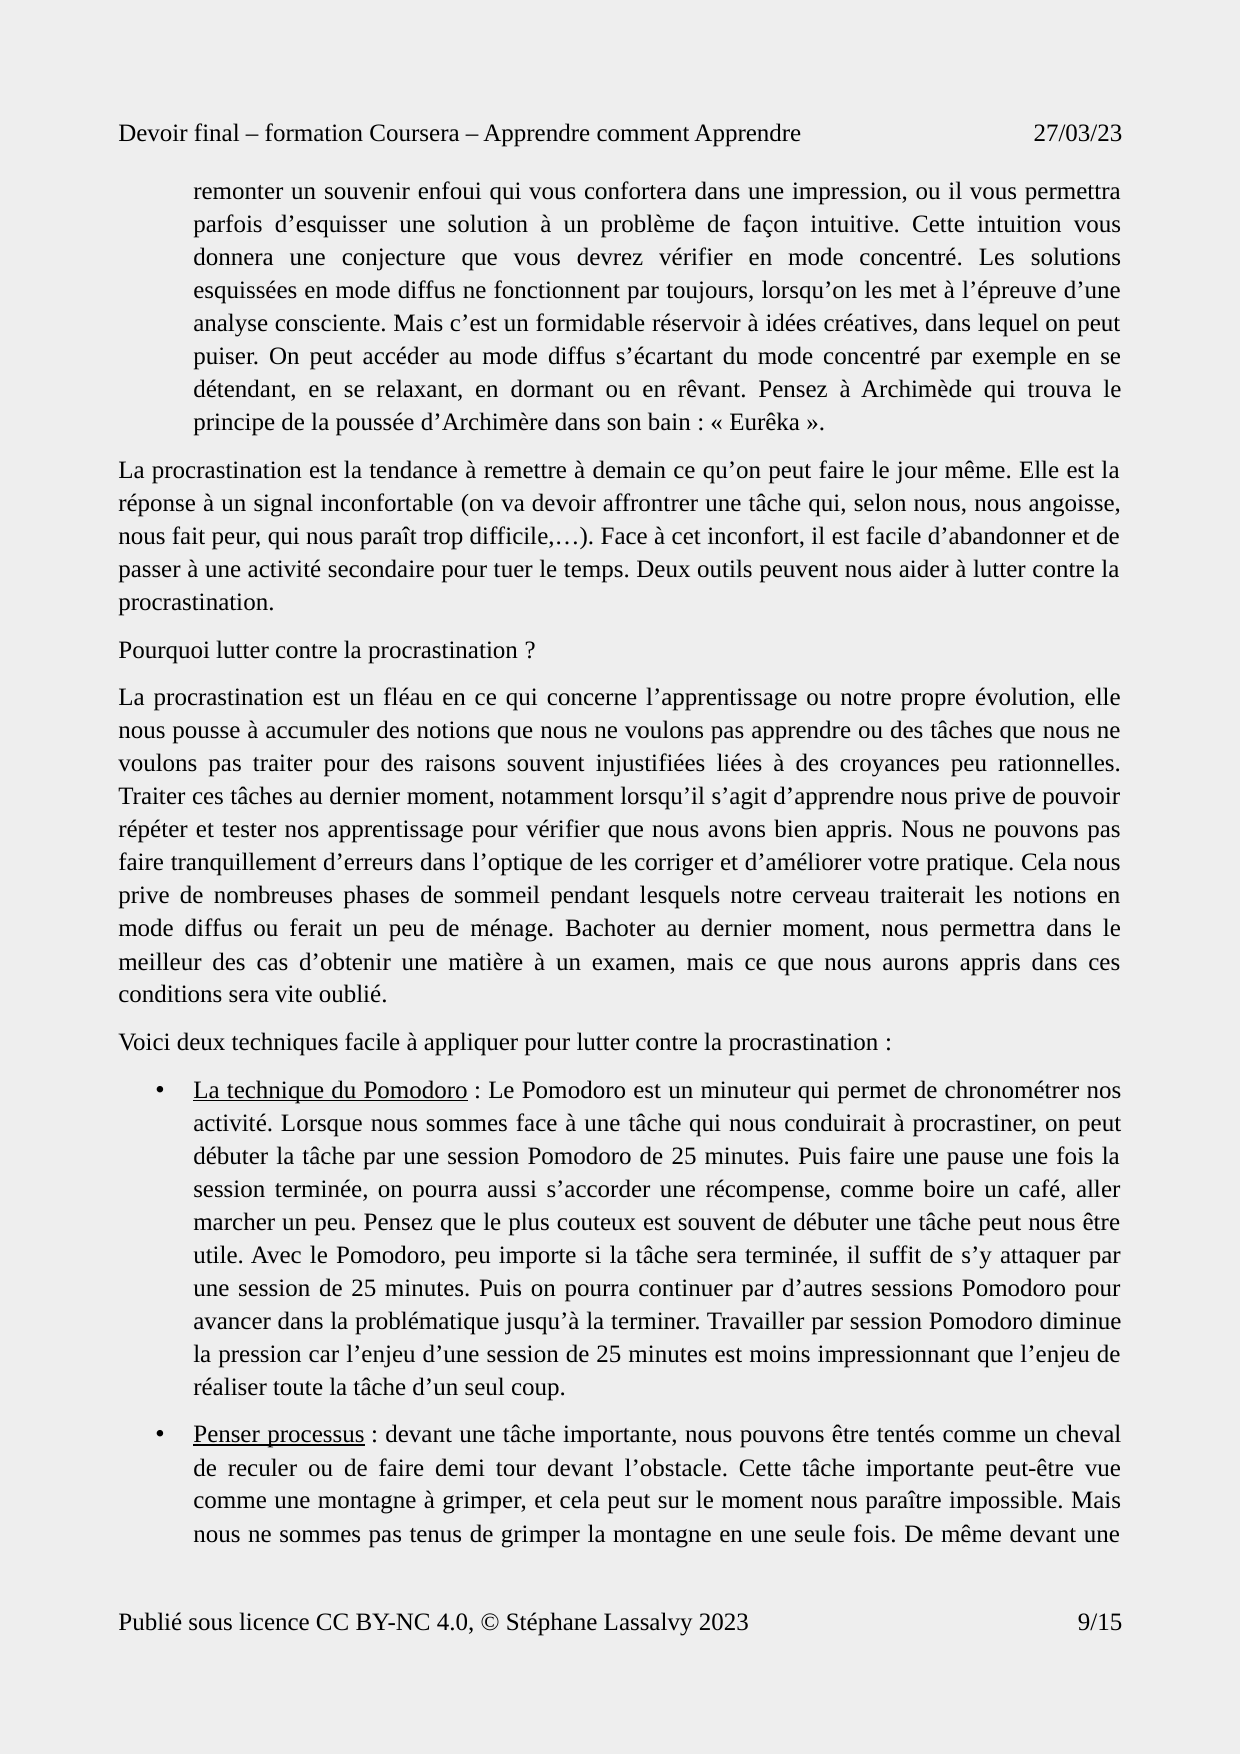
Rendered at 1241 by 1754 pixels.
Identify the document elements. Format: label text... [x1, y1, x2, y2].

list Penser processus : devant une tâche importante, nous pouvons être tentés comme un cheval de reculer ou de faire demi tour devant l’obstacle. Cette tâche importante peut-être vue comme une montagne à grimper, et cela peut sur le moment nous paraître impossible. Mais nous ne sommes pas tenus de grimper la montagne en une seule fois. De même devant une [156, 1419, 1122, 1547]
text Voici deux techniques facile à appliquer pour lutter contre la procrastination : [118, 1027, 1122, 1056]
text Pourquoi lutter contre la procrastination ? [118, 635, 1122, 663]
text La procrastination est un fléau en ce qui concerne l’apprentissage ou notre propre évolution, elle nous pousse à accumuler des notions que nous ne voulons pas apprendre ou des tâches que nous ne voulons pas traiter pour des raisons souvent injustifiées liées à des croyances peu rationnelles. Traiter ces tâches au dernier moment, notamment lorsqu’il s’agit d’apprendre nous prive de pouvoir répéter et tester nos apprentissage pour vérifier que nous avons bien appris. Nous ne pouvons pas faire tranquillement d’erreurs dans l’optique de les corriger et d’améliorer votre pratique. Cela nous prive de nombreuses phases de sommeil pendant lesquels notre cerveau traiterait les notions en mode diffus ou ferait un peu de ménage. Bachoter au dernier moment, nous permettra dans le meilleur des cas d’obtenir une matière à un examen, mais ce que nous aurons appris dans ces conditions sera vite oublié. [118, 682, 1122, 1008]
list La technique du Pomodoro : Le Pomodoro est un minuteur qui permet de chronométrer nos activité. Lorsque nous sommes face à une tâche qui nous conduirait à procrastiner, on peut débuter la tâche par une session Pomodoro de 25 minutes. Puis faire une pause une fois la session terminée, on pourra aussi s’accorder une récompense, comme boire un café, aller marcher un peu. Pensez que le plus couteux est souvent de débuter une tâche peut nous être utile. Avec le Pomodoro, peu importe si la tâche sera terminée, il suffit de s’y attaquer par une session de 25 minutes. Puis on pourra continuer par d’autres sessions Pomodoro pour avancer dans la problématique jusqu’à la terminer. Travailler par session Pomodoro diminue la pression car l’enjeu d’une session de 25 minutes est moins impressionnant que l’enjeu de réaliser toute la tâche d’un seul coup. [156, 1075, 1122, 1401]
text La procrastination est la tendance à remettre à demain ce qu’on peut faire le jour même. Elle est la réponse à un signal inconfortable (on va devoir affrontrer une tâche qui, selon nous, nous angoisse, nous fait peur, qui nous paraît trop difficile,…). Face à cet inconfort, il est facile d’abandonner et de passer à une activité secondaire pour tuer le temps. Deux outils peuvent nous aider à lutter contre la procrastination. [118, 455, 1122, 616]
list remonter un souvenir enfoui qui vous confortera dans une impression, ou il vous permettra parfois d’esquisser une solution à un problème de façon intuitive. Cette intuition vous donnera une conjecture que vous devrez vérifier en mode concentré. Les solutions esquissées en mode diffus ne fonctionnent par toujours, lorsqu’on les met à l’épreuve d’une analyse consciente. Mais c’est un formidable réservoir à idées créatives, dans lequel on peut puiser. On peut accéder au mode diffus s’écartant du mode concentré par exemple en se détendant, en se relaxant, en dormant ou en rêvant. Pensez à Archimède qui trouva le principe de la poussée d’Archimère dans son bain : « Eurêka ». [156, 176, 1122, 436]
